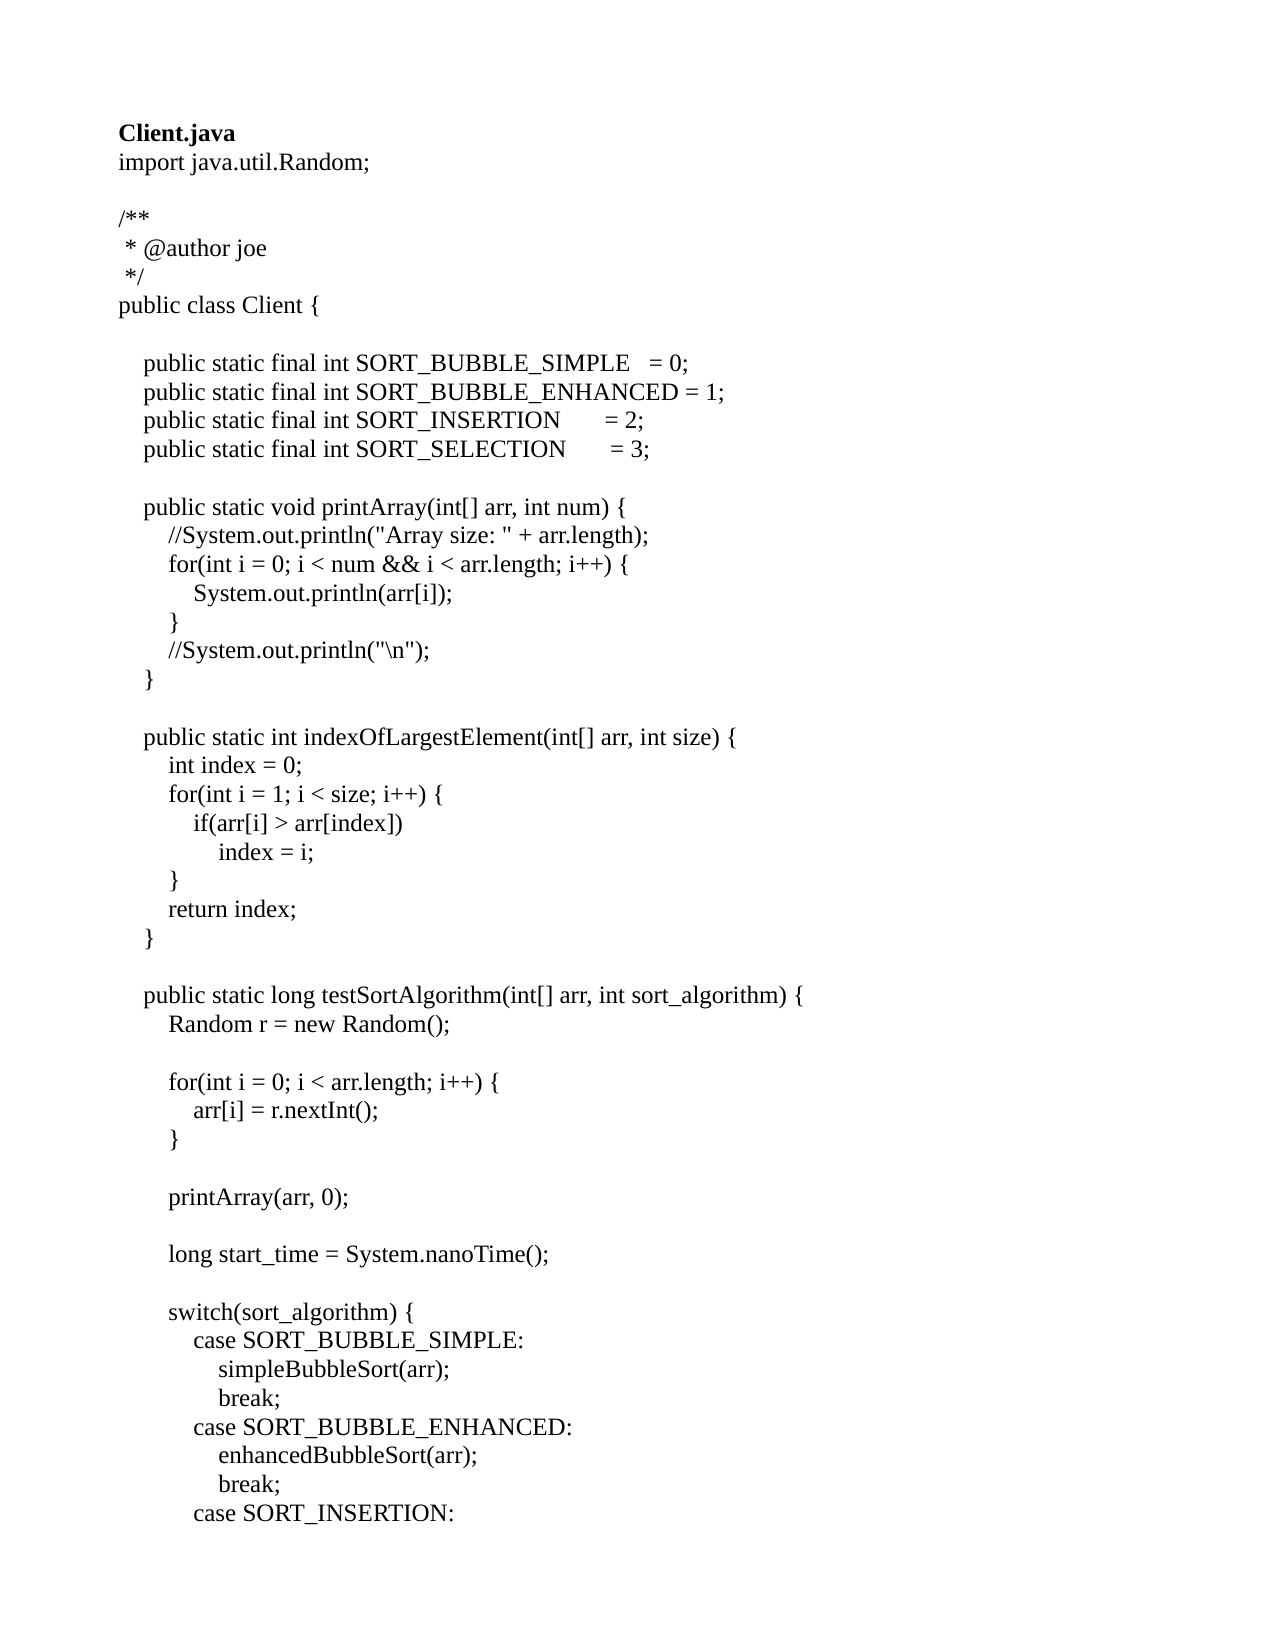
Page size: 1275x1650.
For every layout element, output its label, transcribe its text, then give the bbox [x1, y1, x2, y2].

text case SORT_BUBBLE_SIMPLE: [118, 1326, 1157, 1354]
text break; [118, 1469, 1157, 1498]
text public class Client { [118, 291, 1157, 319]
text public static int indexOfLargestElement(int[] arr, int size) { [118, 722, 1157, 751]
text public static final int SORT_SELECTION = 3; [118, 434, 1157, 463]
text } [118, 866, 1157, 894]
text public static long testSortAlgorithm(int[] arr, int sort_algorithm) { [118, 981, 1157, 1009]
text System.out.println(arr[i]); [118, 578, 1157, 607]
text arr[i] = r.nextInt(); [118, 1096, 1157, 1124]
text } [118, 1124, 1157, 1153]
text for(int i = 1; i < size; i++) { [118, 779, 1157, 808]
text index = i; [118, 837, 1157, 866]
text //System.out.println("\n"); [118, 636, 1157, 664]
text for(int i = 0; i < num && i < arr.length; i++) { [118, 549, 1157, 578]
text import java.util.Random; [118, 147, 1157, 176]
text public static final int SORT_BUBBLE_ENHANCED = 1; [118, 377, 1157, 406]
text } [118, 607, 1157, 636]
text //System.out.println("Array size: " + arr.length); [118, 521, 1157, 549]
text case SORT_INSERTION: [118, 1498, 1157, 1527]
text /** [118, 204, 1157, 233]
text simpleBubbleSort(arr); [118, 1354, 1157, 1383]
text if(arr[i] > arr[index]) [118, 808, 1157, 837]
text return index; [118, 894, 1157, 923]
text } [118, 664, 1157, 693]
text int index = 0; [118, 751, 1157, 779]
text public static final int SORT_INSERTION = 2; [118, 406, 1157, 434]
text break; [118, 1383, 1157, 1412]
text public static final int SORT_BUBBLE_SIMPLE = 0; [118, 348, 1157, 377]
text } [118, 923, 1157, 952]
text for(int i = 0; i < arr.length; i++) { [118, 1067, 1157, 1096]
text Random r = new Random(); [118, 1009, 1157, 1038]
text Client.java [118, 118, 1157, 147]
text */ [118, 262, 1157, 291]
text * @author joe [118, 233, 1157, 262]
text enhancedBubbleSort(arr); [118, 1441, 1157, 1469]
text switch(sort_algorithm) { [118, 1297, 1157, 1326]
text long start_time = System.nanoTime(); [118, 1239, 1157, 1268]
text case SORT_BUBBLE_ENHANCED: [118, 1412, 1157, 1441]
text printArray(arr, 0); [118, 1182, 1157, 1211]
text public static void printArray(int[] arr, int num) { [118, 492, 1157, 521]
